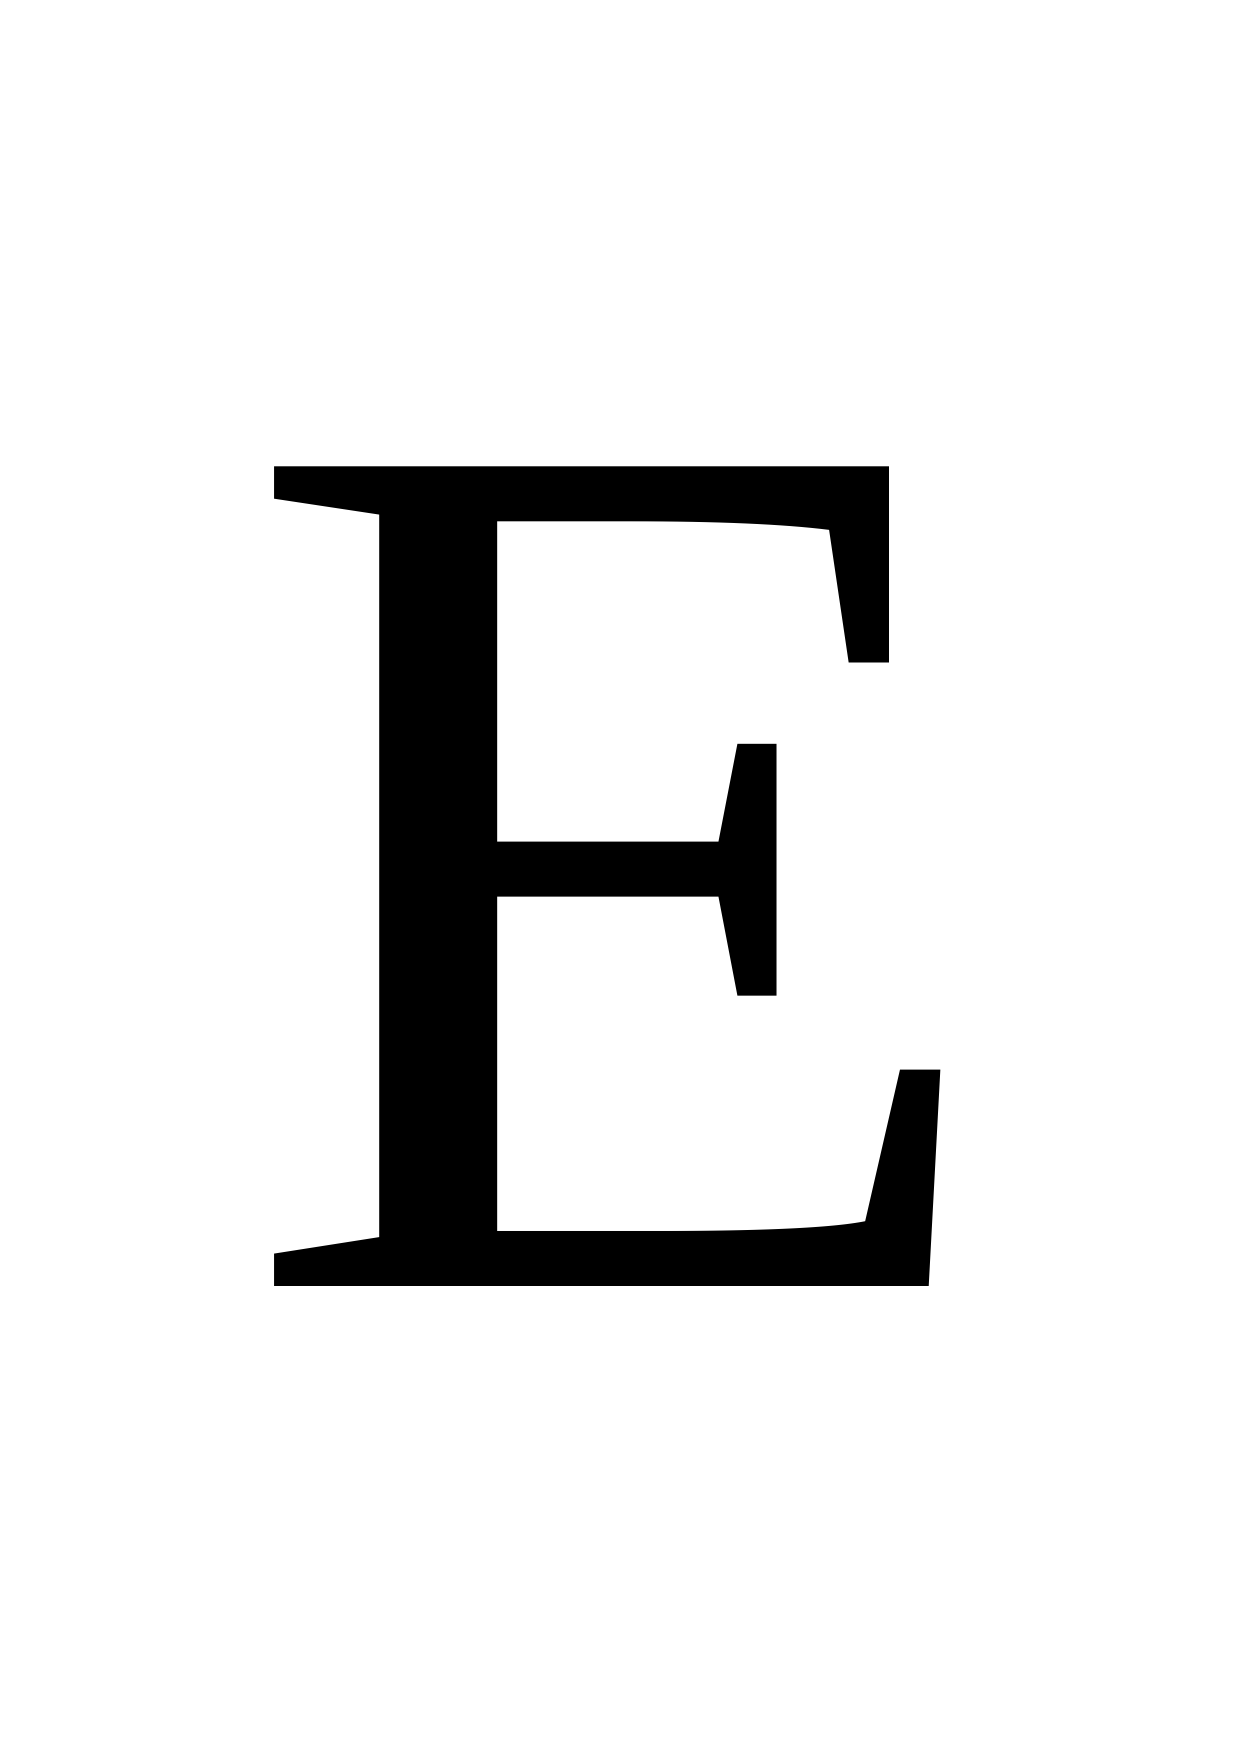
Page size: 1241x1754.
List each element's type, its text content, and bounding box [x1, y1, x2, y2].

text E [118, 118, 1122, 1558]
